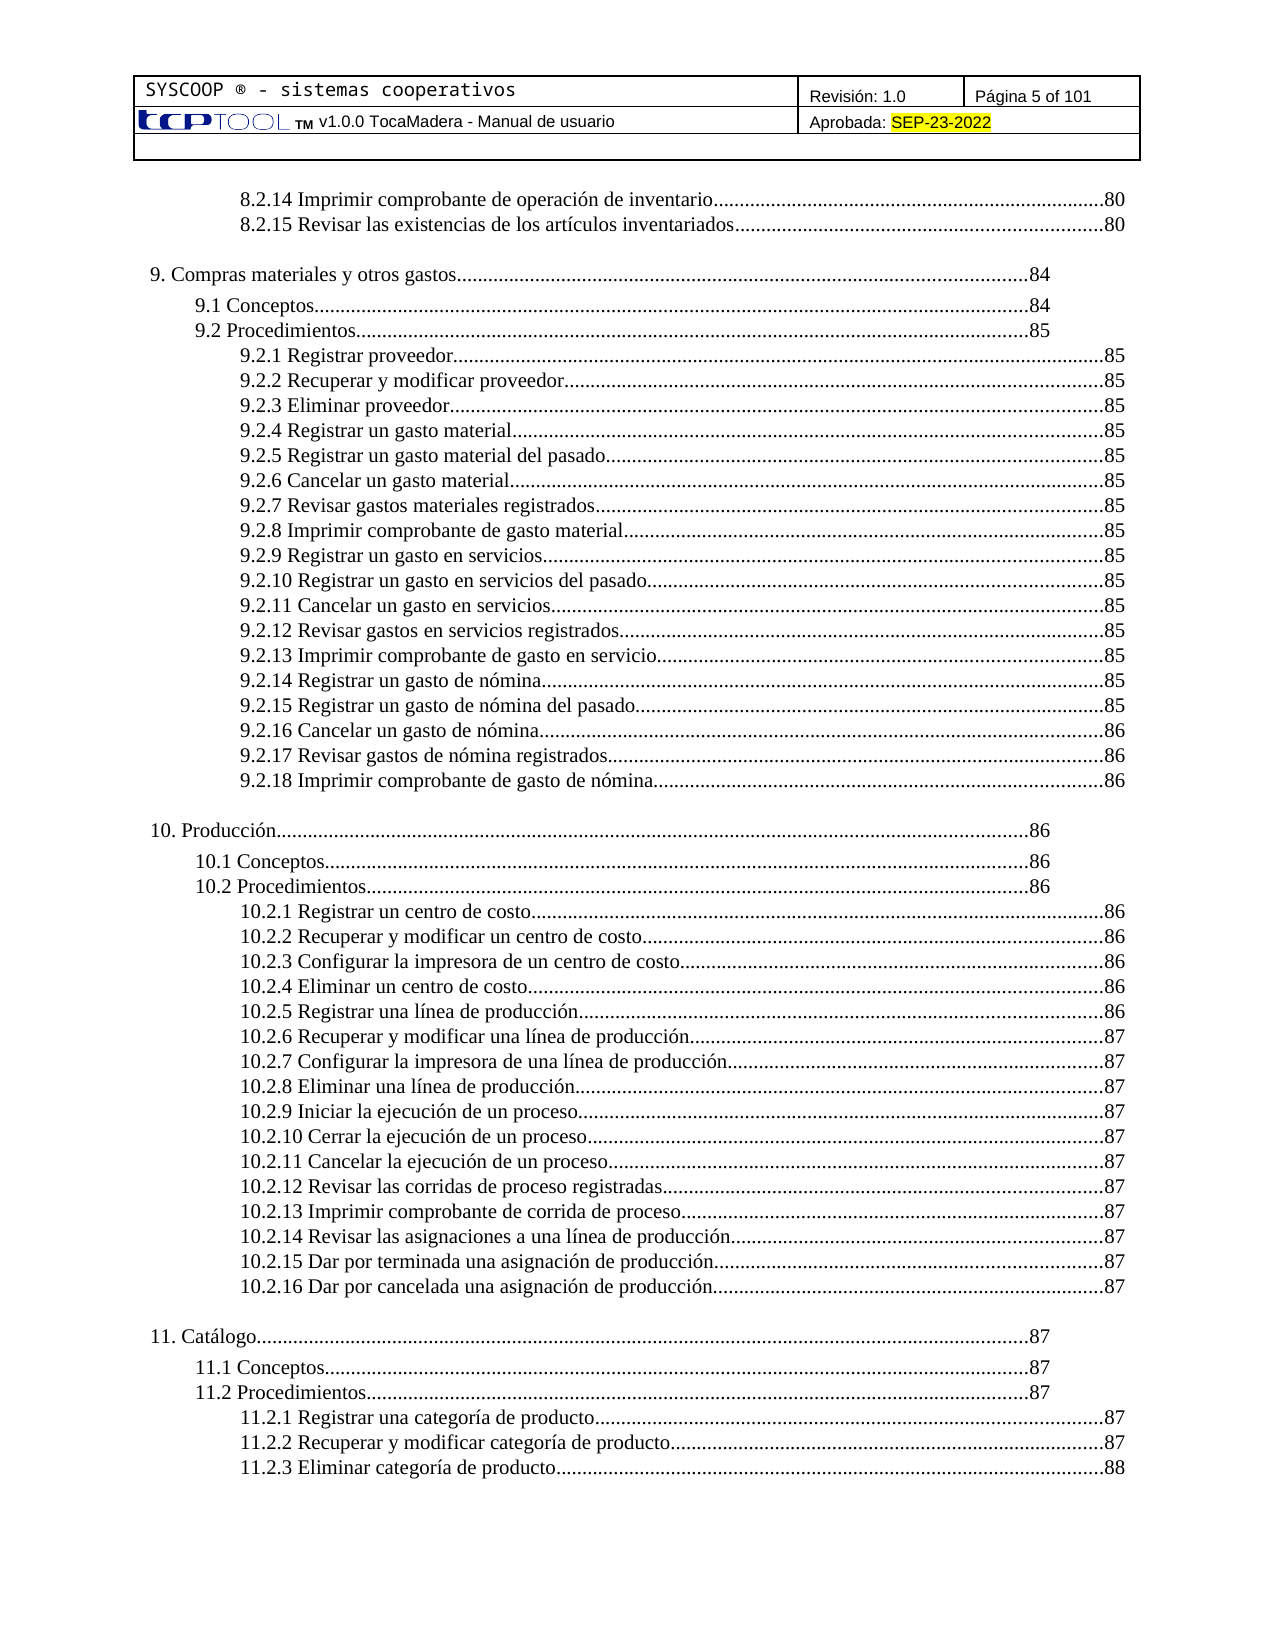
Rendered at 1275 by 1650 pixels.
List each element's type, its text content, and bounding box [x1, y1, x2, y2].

text 10.2.12 Revisar las corridas de proceso registradas 87 [240, 1173, 1125, 1198]
text 9.2.13 Imprimir comprobante de gasto en servicio 85 [240, 642, 1125, 667]
text 9.2.16 Cancelar un gasto de nómina 86 [240, 717, 1125, 742]
text 10.2.11 Cancelar la ejecución de un proceso 87 [240, 1148, 1125, 1173]
text 9.2.12 Revisar gastos en servicios registrados 85 [240, 617, 1125, 642]
text 9. Compras materiales y otros gastos 84 [150, 261, 1050, 286]
text 10.2.2 Recuperar y modificar un centro de costo 86 [240, 923, 1125, 948]
text 11. Catálogo 87 [150, 1323, 1050, 1348]
text 10.2.13 Imprimir comprobante de corrida de proceso 87 [240, 1198, 1125, 1223]
text 10.2.4 Eliminar un centro de costo 86 [240, 973, 1125, 998]
text 10.2.1 Registrar un centro de costo 86 [240, 898, 1125, 923]
text 9.2 Procedimientos 85 [195, 317, 1050, 342]
text 9.1 Conceptos 84 [195, 292, 1050, 317]
text 10.2 Procedimientos 86 [195, 873, 1050, 898]
text 10.2.3 Configurar la impresora de un centro de costo 86 [240, 948, 1125, 973]
text 9.2.8 Imprimir comprobante de gasto material 85 [240, 517, 1125, 542]
text 10.2.7 Configurar la impresora de una línea de producción 87 [240, 1048, 1125, 1073]
text 10.1 Conceptos 86 [195, 848, 1050, 873]
text 9.2.9 Registrar un gasto en servicios 85 [240, 542, 1125, 567]
text 8.2.15 Revisar las existencias de los artículos inventariados 80 [240, 211, 1125, 236]
text 10.2.6 Recuperar y modificar una línea de producción 87 [240, 1023, 1125, 1048]
text 11.2.2 Recuperar y modificar categoría de producto 87 [240, 1429, 1125, 1454]
text 10.2.10 Cerrar la ejecución de un proceso 87 [240, 1123, 1125, 1148]
text 11.2.1 Registrar una categoría de producto 87 [240, 1404, 1125, 1429]
picture [138, 110, 290, 130]
text 9.2.4 Registrar un gasto material 85 [240, 417, 1125, 442]
text 9.2.18 Imprimir comprobante de gasto de nómina 86 [240, 767, 1125, 792]
text 10.2.16 Dar por cancelada una asignación de producción 87 [240, 1273, 1125, 1298]
text 9.2.17 Revisar gastos de nómina registrados 86 [240, 742, 1125, 767]
text 10. Producción 86 [150, 817, 1050, 842]
text 9.2.3 Eliminar proveedor 85 [240, 392, 1125, 417]
text 11.2 Procedimientos 87 [195, 1379, 1050, 1404]
text 8.2.14 Imprimir comprobante de operación de inventario 80 [240, 186, 1125, 211]
text 10.2.5 Registrar una línea de producción 86 [240, 998, 1125, 1023]
text 9.2.14 Registrar un gasto de nómina 85 [240, 667, 1125, 692]
text 10.2.9 Iniciar la ejecución de un proceso 87 [240, 1098, 1125, 1123]
text 11.2.3 Eliminar categoría de producto 88 [240, 1454, 1125, 1479]
text 9.2.15 Registrar un gasto de nómina del pasado 85 [240, 692, 1125, 717]
text 10.2.14 Revisar las asignaciones a una línea de producción 87 [240, 1223, 1125, 1248]
text 10.2.8 Eliminar una línea de producción 87 [240, 1073, 1125, 1098]
text 9.2.5 Registrar un gasto material del pasado 85 [240, 442, 1125, 467]
text 9.2.1 Registrar proveedor 85 [240, 342, 1125, 367]
text 9.2.2 Recuperar y modificar proveedor 85 [240, 367, 1125, 392]
text 9.2.6 Cancelar un gasto material 85 [240, 467, 1125, 492]
text 9.2.7 Revisar gastos materiales registrados 85 [240, 492, 1125, 517]
text 11.1 Conceptos 87 [195, 1354, 1050, 1379]
text 9.2.10 Registrar un gasto en servicios del pasado 85 [240, 567, 1125, 592]
text 9.2.11 Cancelar un gasto en servicios 85 [240, 592, 1125, 617]
text 10.2.15 Dar por terminada una asignación de producción 87 [240, 1248, 1125, 1273]
